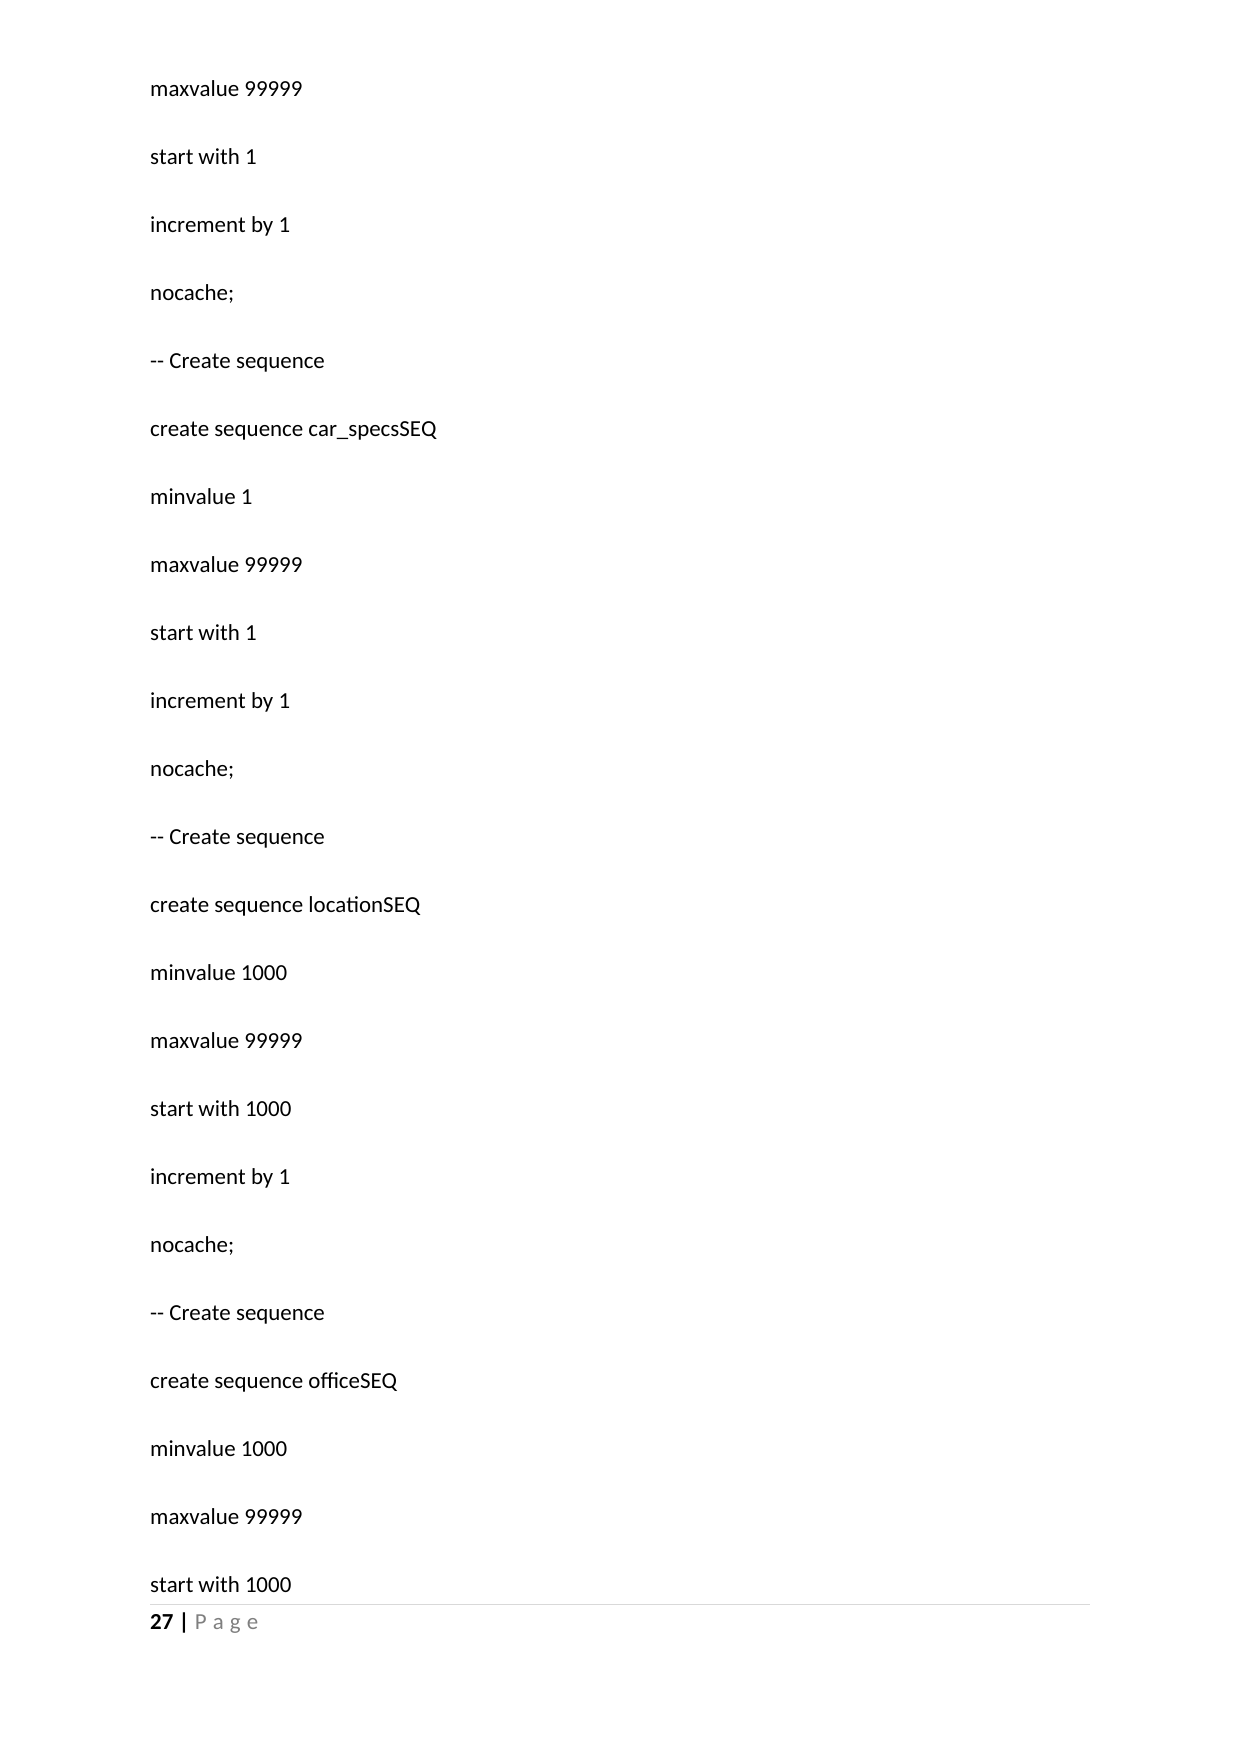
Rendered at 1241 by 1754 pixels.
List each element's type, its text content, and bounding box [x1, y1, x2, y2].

subtitle maxvalue 99999 [150, 550, 1090, 578]
subtitle -- Create sequence [150, 346, 1090, 374]
subtitle create sequence locationSEQ [150, 890, 1090, 918]
subtitle start with 1000 [150, 1094, 1090, 1122]
subtitle start with 1 [150, 618, 1090, 646]
subtitle increment by 1 [150, 686, 1090, 714]
subtitle nocache; [150, 1230, 1090, 1258]
subtitle create sequence officeSEQ [150, 1366, 1090, 1394]
subtitle -- Create sequence [150, 822, 1090, 850]
subtitle nocache; [150, 278, 1090, 306]
subtitle increment by 1 [150, 210, 1090, 238]
subtitle maxvalue 99999 [150, 1026, 1090, 1054]
subtitle minvalue 1000 [150, 958, 1090, 986]
subtitle minvalue 1000 [150, 1434, 1090, 1462]
subtitle minvalue 1 [150, 482, 1090, 510]
subtitle create sequence car_specsSEQ [150, 414, 1090, 442]
subtitle increment by 1 [150, 1162, 1090, 1190]
subtitle nocache; [150, 754, 1090, 782]
subtitle maxvalue 99999 [150, 1502, 1090, 1530]
subtitle start with 1000 [150, 1570, 1090, 1598]
subtitle -- Create sequence [150, 1298, 1090, 1326]
subtitle maxvalue 99999 [150, 74, 1090, 102]
subtitle start with 1 [150, 142, 1090, 170]
